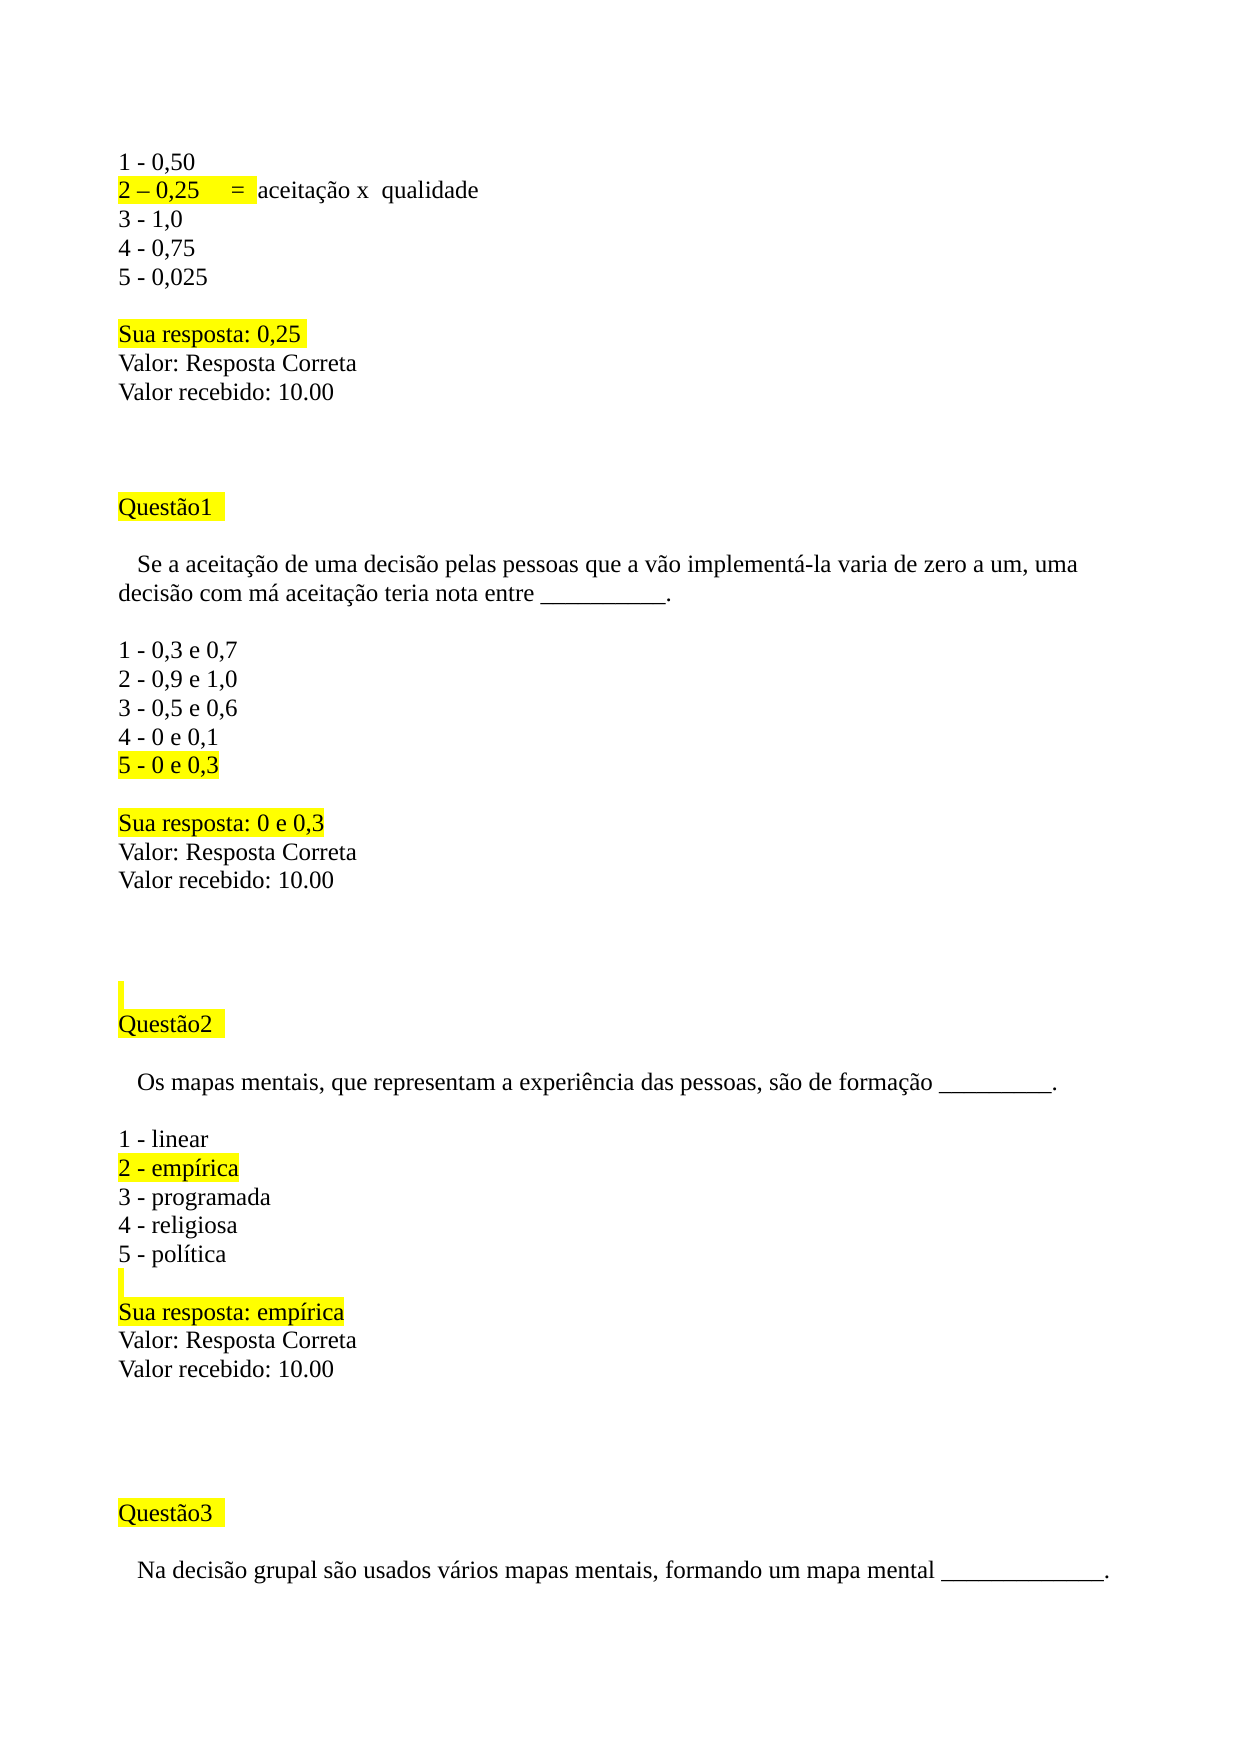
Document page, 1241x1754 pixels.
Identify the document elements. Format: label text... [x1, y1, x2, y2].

text Valor: Resposta Correta [118, 1326, 1122, 1354]
text 4 - 0,75 [118, 233, 1122, 262]
text Sua resposta: 0,25 [118, 319, 1122, 348]
text Valor: Resposta Correta [118, 348, 1122, 377]
text 5 - 0,025 [118, 262, 1122, 291]
text Valor recebido: 10.00 [118, 377, 1122, 406]
text Questão3 [118, 1498, 1122, 1527]
text Na decisão grupal são usados vários mapas mentais, formando um mapa mental _____________. [118, 1556, 1122, 1584]
text 3 - programada [118, 1182, 1122, 1211]
text 1 - 0,50 [118, 147, 1122, 176]
text Valor recebido: 10.00 [118, 866, 1122, 894]
text 5 - 0 e 0,3 [118, 751, 1122, 779]
text Se a aceitação de uma decisão pelas pessoas que a vão implementá-la varia de zero a um, uma decisão com má aceitação teria nota entre __________. [118, 549, 1122, 607]
text Questão1 [118, 492, 1122, 521]
text Sua resposta: empírica [118, 1297, 1122, 1326]
text 5 - política [118, 1239, 1122, 1268]
text Sua resposta: 0 e 0,3 [118, 808, 1122, 837]
text 2 – 0,25 = aceitação x qualidade [118, 176, 1122, 204]
text Questão2 [118, 1009, 1122, 1038]
text 3 - 0,5 e 0,6 [118, 693, 1122, 722]
text Valor recebido: 10.00 [118, 1354, 1122, 1383]
text 1 - 0,3 e 0,7 [118, 636, 1122, 664]
text 2 - empírica [118, 1153, 1122, 1182]
text 4 - religiosa [118, 1211, 1122, 1239]
text Valor: Resposta Correta [118, 837, 1122, 866]
text Os mapas mentais, que representam a experiência das pessoas, são de formação _________. [118, 1067, 1122, 1096]
text 1 - linear [118, 1124, 1122, 1153]
text 4 - 0 e 0,1 [118, 722, 1122, 751]
text 3 - 1,0 [118, 204, 1122, 233]
text 2 - 0,9 e 1,0 [118, 664, 1122, 693]
